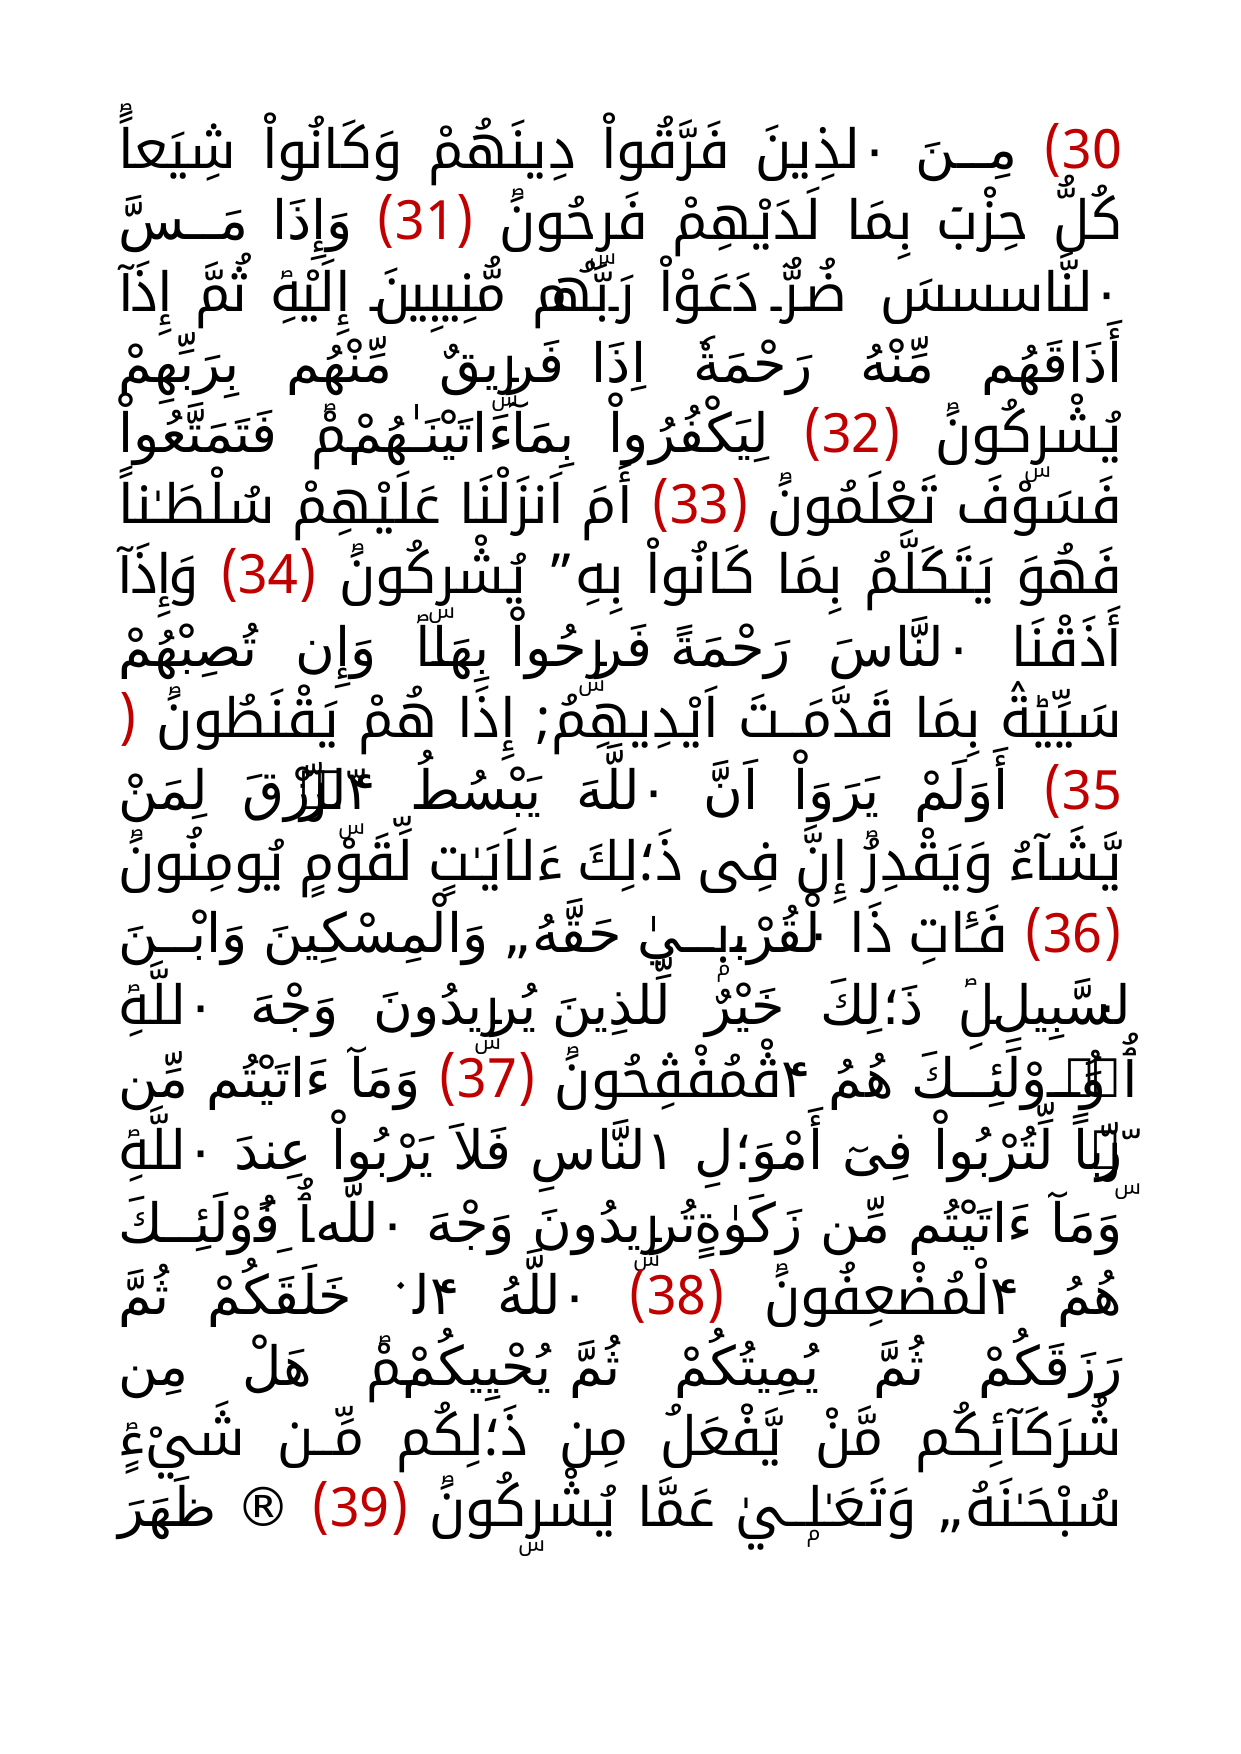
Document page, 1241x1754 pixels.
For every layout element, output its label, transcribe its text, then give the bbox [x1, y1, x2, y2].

text بِسْمِ ۱للَّهِ ۱لرَّحْمَـٰنِ ۱لرَّحِيمِ أَلَٓم؋ّٓؐ غُلِبَتِ ۱لرُّومُ فِىٓ أَدْنَــي ۰لاَرْضِ وَهُم مِّـنۢ بَعْدِ غَلَبِهِمْ سَيَغْلِبُونَ (1) فِى بِضْعِ سِنِينَؐ (2) لِلهِ ۱لاَمْرُ مِن قَبْلُ وَمِـنۢ بَعْدُؐ وَيَوْمَئِذٍ يَفْرَحُ ۴لْمُومِنُونَ (3) بِنَصْرۣ ۱للَّهِؐ يَنصُرُ مَنْ يَّشَآءُؐ وَهُوَ ۰لْعَزۣيزُ ۴لرَّحِيمُؐ (4) وَعْدَ ۰للَّهِ لاَ يُخْلِفُ ۴للَّهُ وَعْدَهُؐ„ وَچَكِــنَّ أَكْثَرَ ۰لنَّاسسسِ لاَ يَعْلَمُونَؐ (5) يَعْلَمُونَ ظَـٰهِراً مِّــنَ ۰لْحَيَوٰةِ ۱لدُّنْيۭا وَهُمْ عَـنِ ۱لاَخِرَةِ هُمْ غَـٰفِلُونَؐ (6) أَوَلَمْ يَتَفَكَّرُواْ فِىٓ أَنفُسِهِمؐ مَّا خَلَــقَ ۰للَّهُ ۴لسَّمَـٰوَ؛تِ وَالاَرْضَ وَمَا بَيْنَهُمَآ إِلاَّ بِالْحَقِّ وَأَجَــلٍ مُّسَمّيًؐ وَإِنَّ كَثِيراً مِّــنَ ۰لنَّاسِ بِلِقَآءِ رَبِّهِمْ لَكَـٰفِرُونَؐ (7) © أَوَلَمْ يَسِيرُواْ فِى ۱لاَرْضِ فَيَنظُرُواْ كَيْفَ كَانَ عَـٰقِبَةُ ۴لذِينَ مِــن قَبْلِهِمْ كَانُوٓاْ أَشَدَّ مِنْهُمْ قُوَّةً وَأَثَارُواْ ۴لاَرْضَؐ وَعَمَرُوهَآ أَكْثَرَ مِمَّا عَمَرُوهَا وَجَآءَتْهُمْ رُسُلُهُم بِالْبَيِّنَـٰتِؐ فَمَا كَانَ ۰للَّهُ لِيَظْلِمَهُمْؐ وَچَكِــن كَانُوٓاْ أَنفُسَهُمْ يَظْلِمُونَؐ (8) ثُمَّ كَانَ عَـٰقِبَةُ ۴لذِيــنَ أَسَـٰٓـُٔواْ ۴لسُّوٓأۭيٰٓ أَننن كَذَّبُواْ بِـَٔايَـٰــتِ ۱للَّهِ وَكَانُواْ بِهَا يَسْتَهْزۣءُونَؐ (9) ۰للَّهُ يَبْدَؤُاْ ۴لْخَلْــقَ ثُمَّ يُعِيدُهُ„ ثُمَّ إِلَيْهِ تُرْجَعُونَؐ (10) وَيَوْمَ تَقُومُ ۴لسَّاعَةُ يُبْلِسُ ۴ڤْمُجْرۣمُونَ (11) وَلَمْ يَكُــن لَّهُم مِّــن شُرَكَآئِهِمْ شُفَعَـٰٓؤُاْ وَكَانُواْ بِشُرَكَآئِهِمْ كۭـٰفِـرۣينَؐ (12) وَيَوْمَ تَقُومُ ۴لسَّاعَةُ يَوْمَئِذٍ يَتَفَرَّقُونَؐ (13) فَأَمَّا ۰لذِيــنَ ءَامَنُواْ وَعَمِلُواْ ۴ڤصَّـٰڤِحَـٰتِ فَهُمْ فِى رَوْضَةٍ يُحْبَرُونَؐ (14) وَأَمَّا ۰لذِيــنَ كَفَرُواْ وَكَذَّبُواْ بِـَٔايَـٰتِنَا وَلِقَآءِ ۱لاَخِرَةِ فَٱُوْلَئِــكَ فِى ۱لْعَذَابِ مُحْضَرُونَؐ (15) فَسُبْحَـٰــنَ ۰للَّهِ حِيــنَ تُمْسُونَ وَحِيــنَ تُصْبِحُونَ (16) وَلَهُ ۴لْحَمْدُ فِى ۱لسَّمَـٰوَ؛تِ وَالاَرْضِ وَعَشِيّاً وَحِيــنَ تُظْهِرُونَؐ (17) يُخْرۣجُ ۴لْحَيَّ مِنَ ۰لْمَيِّــتِ وَيُخْرۣجُ ۴لْمَيِّتَ مِــنَ ۰لْحَيِّ وَيُحْىِ ۱لاَرْضضضَ بَعْدَ مَوْتِهَاؐ وَكَذَ؛لِــكَ تُخْرَجُونَؐ (18) وَمِــنَ —ايَـٰتِهِ“ أَنْ خَلَقَكُم مِّن تُرَابٍ ثُمَّ إِذَآ أَنتُم بَشَرٌ تَنتَشِرُونَؐ (19) وَمِنَ —ايَـٰتِهِ“ أَنْ خَلَــقَ لَكُم مِّــنَ اَنفُسِكُمُ; أَزْوَ؛جاً لِّتَسْكُنُوٓاْ إِلَيْهَا وَجَعَلَ بَيْنَكُم مَّوَدَّةً وَرَحْمَةٗؐ اِنَّ فِى ذَ؛لِكَ ءَلاَيَـٰتٍ لِّقَوْمٍ يَتَفَكَّرُونَؐ (20) ® وَمِنَ —ايَـٰتِهِ” خَلْــقُ ۴لسَّمَـٰوَ؛تِ وَالاَرْضِ وَاخْتِچَفُ أَلْسِنَتِكُمْ وَأَلْوَ؛نِكُمُؐ; إِنَّ فِى ذَ؛لِــكَ ءَلاَيَـٰــتٍ لِّلْعَـٰلَمِينَؐ (21) وَمِــنَ —ايَـٰتِهِ” مَنَامُكُم بِاليْلِ وَالنَّهۭارۣ وَابْتِغَآؤُكُم مِّـن فَضْلِهِؐ“ إِنَّ فِى ذَ؛لِــكَ ءَلاَيَـٰتٍ لِّقَوْمٍ يَسْمَعُونَؐ (22) وَمِنَ —ايَـٰتِهِ” يُرۣيكُمُ ۴لْبَرْقَ خَوْفاً وَطَمَعاً وَيُنَزّۣلُ مِــنَ ۰لسَّمَآءِ مَآءً فَيُحْىِ” بِهِ ۱لاَرْضضضَ بَعْدَ مَوْتِهَآؐ إِنَّ فِى ذَ؛لِكَ ءَلاَيَـٰتٍ لِّقَوْمٍ يَعْقِلُونَؐ (23) وَمِــنَ —ايَـٰتِهِ“ أَن تَقُومَ ۰لسَّمَآءُ وَالاَرْضُ بِأَمْرۣهِؐ” ثُمَّ إِذَا دَعَاكُمْ دَعْوَةً مِّــنَ ۰لاَرْضضضِ إِذَآ أَنتُمْ تَخْرُجُونَؐ (24) وَلَهُ„ مَن فِى ۱لسَّمَـٰوَ؛تِ وَالاَرْضضضِؐ كُلٌّ لَّهُ„ قَـٰنِتُونَؐ (25) وَهُوَ ۰ﻟ﮲ يَبْدَؤُاْ ۴لْخَلْقَ ثُمَّ يُعِيدُهُ„ وَهُوَ أَهْوَنننُ عَلَيْهِؐ وَلَهُ ۴لْمَثَــلُ ۴لاَعْلۭيٰ فِى ۱لسَّمَـٰوَ؛تِ وَالاَرْضِؐ وَهُوَ ۰لْعَزۣيزُ ۴لْحَكِيمُؐ (26) ضَرَبَ لَكُم مَّثَلًا مِّــنَ اَنفُسِكُمْ هَــل لَّكُم مِّن مَّا مَلَكَتَ اَيْمَـٰنُكُم مِّــن شُرَكَآءَ فِى مَا رَزَقْنَـٰكُمْ فَأَنتُمْ فِيهِ سَوَآءٌ تَخَافُونَهُمْ كَخِيفَتِكُمُ; أَنفُسَكُمْؐ كَذَ؛لِــكَ نُفَصِّلُ ۴لاَيَـٰــتِ لِقَوْمٍ يَعْقِلُونَؐ (27) بَلِ 'تَّبَعَ ۰لذِيــنَ ظَلَمُوٓاْ أَهْوَآءَهُم بِغَيْرۣ عِلْمٍؐ فَمَـنْ يَّهْدِى مَــنَ اَضَــلَّ ۰للَّهُؐ وَمَا لَهُم مِّــن نَّـٰصِرۣينَؐ (28) ¥ فَأَقِمْ وَجْهَــكَ لِلدِّيــنۣ حَنِيفاً فِطْرَتَ ۰للَّهِ ۱لتِى فَطَرَ ۰لنَّاسسسَ عَلَيْهَا لاَ تَبْدِيــلَ لِـخَلْـقِ ۱للَّهِ ذَ؛لِكَ ۰لدِّيــنُ ۴لْقَيِّمُ وَچَكِــنَّ أَكْثَرَ ۰لنَّاسسسِ لاَ يَعْلَمُونَ (29) مُنِيبِينَ إِلَيْهِ وَاتَّقُوهُ وَأَقِيمُواْ ۴لصَّلَوٰةَ وَلاَ تَكُونُواْ مِــنَ ۰لْمُشْرۣكِينَ (30) مِــنَ ۰لذِينَ فَرَّقُواْ دِينَهُمْ وَكَانُواْ شِيَعاًؐ كُلُّ حِزْبٙ بِمَا لَدَيْهِمْ فَرۣحُونَؐ (31) وَإِذَا مَــسَّ ۰لنَّاسسسَ ضُرٌّ دَعَوْاْ رَبَّهُم مُّنِيبِينَ إِلَيْهِؐ ثُمَّ إِذَآ أَذَاقَهُم مِّنْهُ رَحْمَةٗ اِذَا فَرۣيقٌ مِّنْهُم بِرَبِّهِمْ يُشْرۣكُونَؐ (32) لِيَكْفُرُواْ بِمَآ ءَاتَيْنَـٰهُمْؐ فَتَمَتَّعُواْ فَسَوْفَ تَعْلَمُونَؐ (33) أَمَ اَنزَلْنَا عَلَيْهِمْ سُلْطَـٰناً فَهُوَ يَتَكَلَّمُ بِمَا كَانُواْ بِهِ” يُشْرۣكُونَؐ (34) وَإِذَآ أَذَقْنَا ۰لنَّاسَ رَحْمَةً فَرۣحُواْ بِهَاؐ وَإِن تُصِبْهُمْ سَيِّيؕةٛ بِمَا قَدَّمَــتَ اَيْدِيهِمُ; إِذَا هُمْ يَقْنَطُونَؐ (35) أَوَلَمْ يَرَوَاْ اَنَّ ۰للَّهَ يَبْسُطُ ۴لرّۣزْقَ لِمَنْ يَّشَآءُ وَيَقْدِرُؐ إِنَّ فِى ذَ؛لِكَ ءَلاَيَـٰتٍ لِّقَوْمٍ يُومِنُونَؐ (36) فَـَٔاتِ ذَا ۰لْقُرْبۭــيٰ حَقَّهُ„ وَالْمِسْكِينَ وَابْــنَ ۰لسَّبِيلِؐ ذَ؛لِكَ خَيْرٌ لِّلذِينَ يُرۣيدُونَ وَجْهَ ۰للَّهِؐ وَٱُوْلَئِــكَ هُمُ ۴ڤْمُفْڤِحُونَؐ (37) وَمَآ ءَاتَيْتُم مِّن رّۣباً لِّتُرْبُواْ فِىٓ أَمْوَ؛لِ ۱لنَّاسِ فَلاَ يَرْبُواْ عِندَ ۰للَّهِؐ وَمَآ ءَاتَيْتُم مِّن زَكَوٰةٍ تُرۣيدُونَ وَجْهَ ۰للَّهِ فَٱُوْلَئِــكَ هُمُ ۴لْمُضْعِفُونَؐ (38) ۰للَّهُ ۴ﻟ﮲ خَلَقَكُمْ ثُمَّ رَزَقَكُمْ ثُمَّ يُمِيتُكُمْ ثُمَّ يُحْيِيكُمْؐ هَلْ مِن شُرَكَآئِكُم مَّنْ يَّفْعَلُ مِن ذَ؛لِكُم مِّــن شَيْءٍؐ سُبْحَـٰنَهُ„ وَتَعَـٰلۭــيٰ عَمَّا يُشْرۣكُونَؐ (39) ® ظَهَرَ ۰لْفَسَادُ فِى ۱لْبَرّۣ وَاڤْبَحْرۣ بِمَا كَسَبَتَ اَيْدِى ۱لنَّاسِ [118, 118, 1122, 1548]
